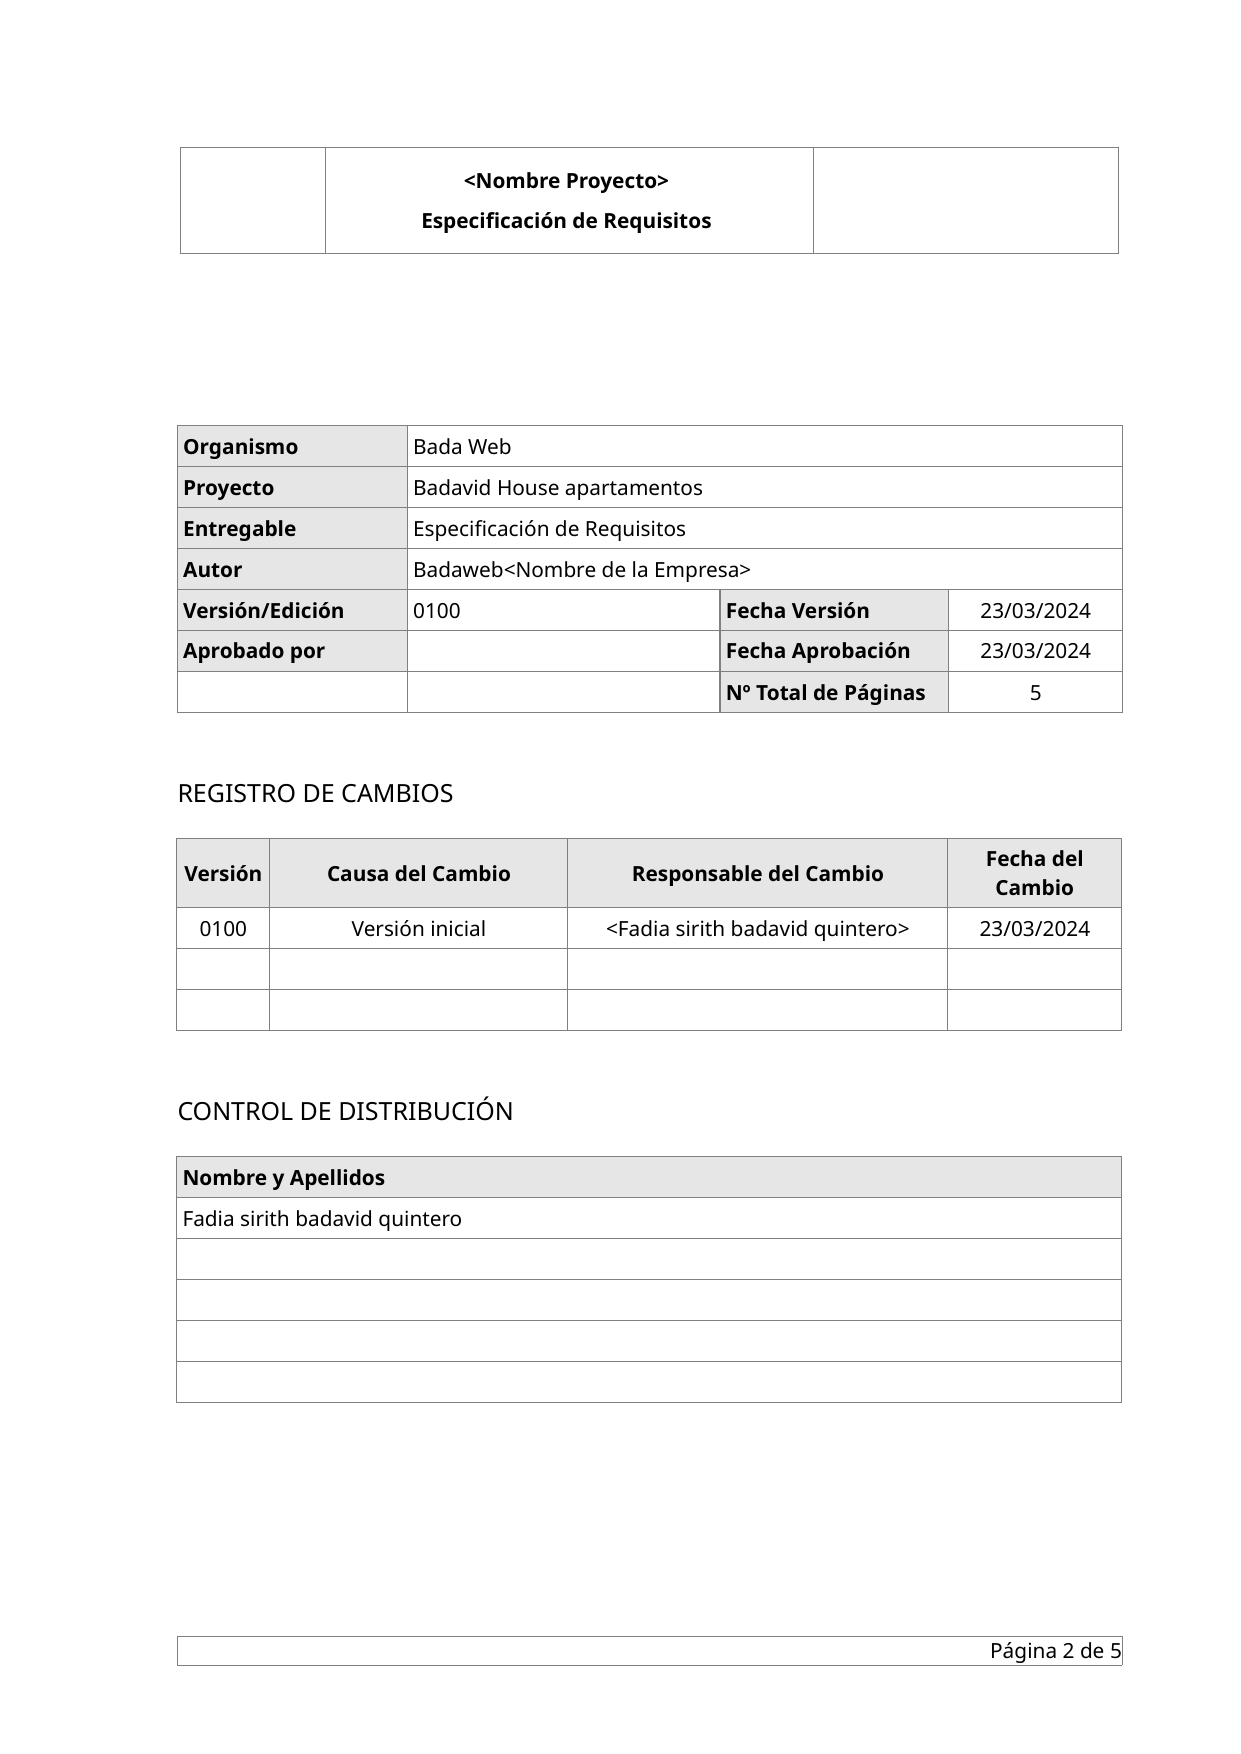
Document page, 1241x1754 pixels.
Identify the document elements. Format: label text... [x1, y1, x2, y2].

table_cell [177, 949, 269, 989]
table_cell [177, 990, 269, 1030]
table_cell Versión inicial [270, 908, 567, 948]
table_cell Badaweb [408, 549, 1122, 589]
table_header Fecha del Cambio [948, 839, 1121, 907]
table_cell 5 [949, 672, 1122, 712]
table_cell Proyecto [178, 467, 407, 507]
table_cell 0100 [177, 908, 269, 948]
table_cell [568, 949, 947, 989]
table_cell [568, 990, 947, 1030]
table_cell 23/03/2024 [949, 590, 1122, 630]
table_cell [948, 990, 1121, 1030]
table_cell [177, 1280, 1121, 1320]
table_cell [408, 631, 719, 671]
table_header Responsable del Cambio [568, 839, 947, 907]
table_cell 23/03/2024 [948, 908, 1121, 948]
table_cell Entregable [178, 508, 407, 548]
table_cell [177, 1239, 1121, 1279]
table_cell Autor [178, 549, 407, 589]
table_cell Aprobado por [178, 631, 407, 671]
table_header Organismo [178, 426, 407, 466]
table_cell [178, 672, 407, 712]
table_cell [948, 949, 1121, 989]
table_cell Especificación de Requisitos [408, 508, 1122, 548]
table_header Nombre y Apellidos [177, 1157, 1121, 1197]
text CONTROL DE DISTRIBUCIÓN [177, 1093, 1122, 1128]
table_cell [408, 672, 719, 712]
table_cell Nº Total de Páginas [721, 672, 948, 712]
table_cell [177, 1321, 1121, 1361]
table_cell Fadia sirith badavid quintero [177, 1198, 1121, 1238]
text REGISTRO DE CAMBIOS [177, 775, 1122, 809]
table_cell 0100 [408, 590, 719, 630]
table_header Causa del Cambio [270, 839, 567, 907]
table_cell Fecha Versión [721, 590, 948, 630]
table_cell [270, 949, 567, 989]
table_cell [270, 990, 567, 1030]
table_cell 23/03/2024 [949, 631, 1122, 671]
table_cell <Fadia sirith badavid quintero> [568, 908, 947, 948]
table_cell [177, 1362, 1121, 1402]
table_header Bada Web [408, 426, 1122, 466]
table_cell Fecha Aprobación [721, 631, 948, 671]
table_cell Badavid House apartamentos [408, 467, 1122, 507]
table_cell Versión/Edición [178, 590, 407, 630]
table_header Versión [177, 839, 269, 907]
